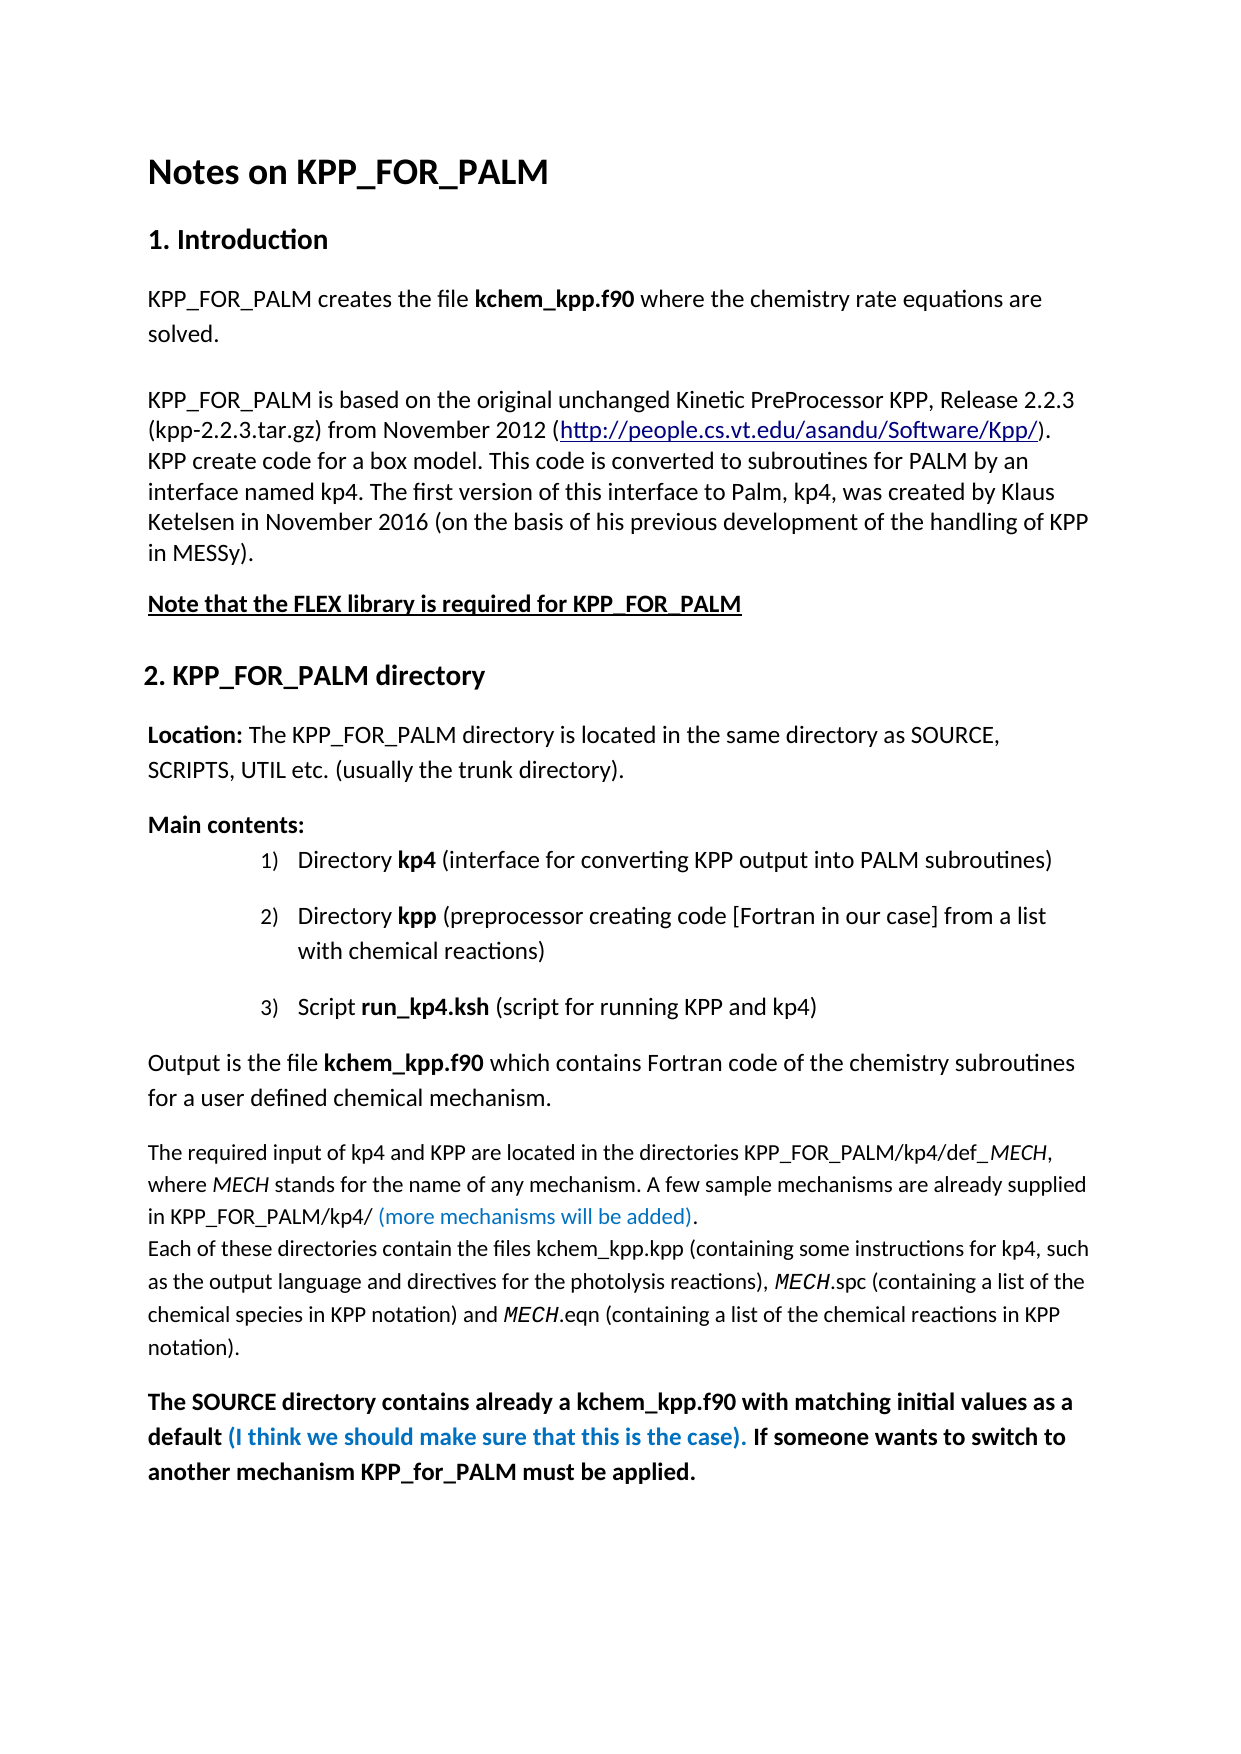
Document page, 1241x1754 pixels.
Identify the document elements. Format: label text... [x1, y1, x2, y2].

text The SOURCE directory contains already a kchem_kpp.f90 with matching initial values as a default (I think we should make sure that this is the case). If someone wants to switch to another mechanism KPP_for_PALM must be applied. [148, 1386, 1093, 1487]
text Notes on KPP_FOR_PALM [148, 148, 1093, 193]
text Note that the FLEX library is required for KPP_FOR_PALM [148, 588, 1093, 647]
text KPP_FOR_PALM is based on the original unchanged Kinetic PreProcessor KPP, Release 2.2.3 (kpp-2.2.3.tar.gz) from November 2012 (http://people.cs.vt.edu/asandu/Software/Kpp/). KPP create code for a box model. This code is converted to subroutines for PALM by an interface named kp4. The first version of this interface to Palm, kp4, was created by Klaus Ketelsen in November 2016 (on the basis of his previous development of the handling of KPP in MESSy). [148, 384, 1093, 567]
text KPP_FOR_PALM creates the file kchem_kpp.f90 where the chemistry rate equations are solved. [148, 283, 1093, 348]
list Directory kpp (preprocessor creating code [Fortran in our case] from a list with chemical reactions) [260, 901, 1093, 966]
list 2. KPP_FOR_PALM directory [143, 657, 1093, 693]
text Main contents: [148, 810, 1093, 840]
text Location: The KPP_FOR_PALM directory is located in the same directory as SOURCE, SCRIPTS, UTIL etc. (usually the trunk directory). [148, 719, 1093, 784]
list Script run_kp4.ksh (script for running KPP and kp4) [260, 991, 1093, 1022]
list 1. Introduction [148, 221, 1093, 257]
list Directory kp4 (interface for converting KPP output into PALM subroutines) [260, 845, 1093, 875]
text Output is the file kchem_kpp.f90 which contains Fortran code of the chemistry subroutines for a user defined chemical mechanism. [148, 1047, 1093, 1113]
text The required input of kp4 and KPP are located in the directories KPP_FOR_PALM/kp4/def_MECH, where MECH stands for the name of any mechanism. A few sample mechanisms are already supplied in KPP_FOR_PALM/kp4/ (more mechanisms will be added). Each of these directories contain the files kchem_kpp.kpp (containing some instructions for kp4, such as the output language and directives for the photolysis reactions), MECH.spc (containing a list of the chemical species in KPP notation) and MECH.eqn (containing a list of the chemical reactions in KPP notation). [148, 1138, 1093, 1361]
